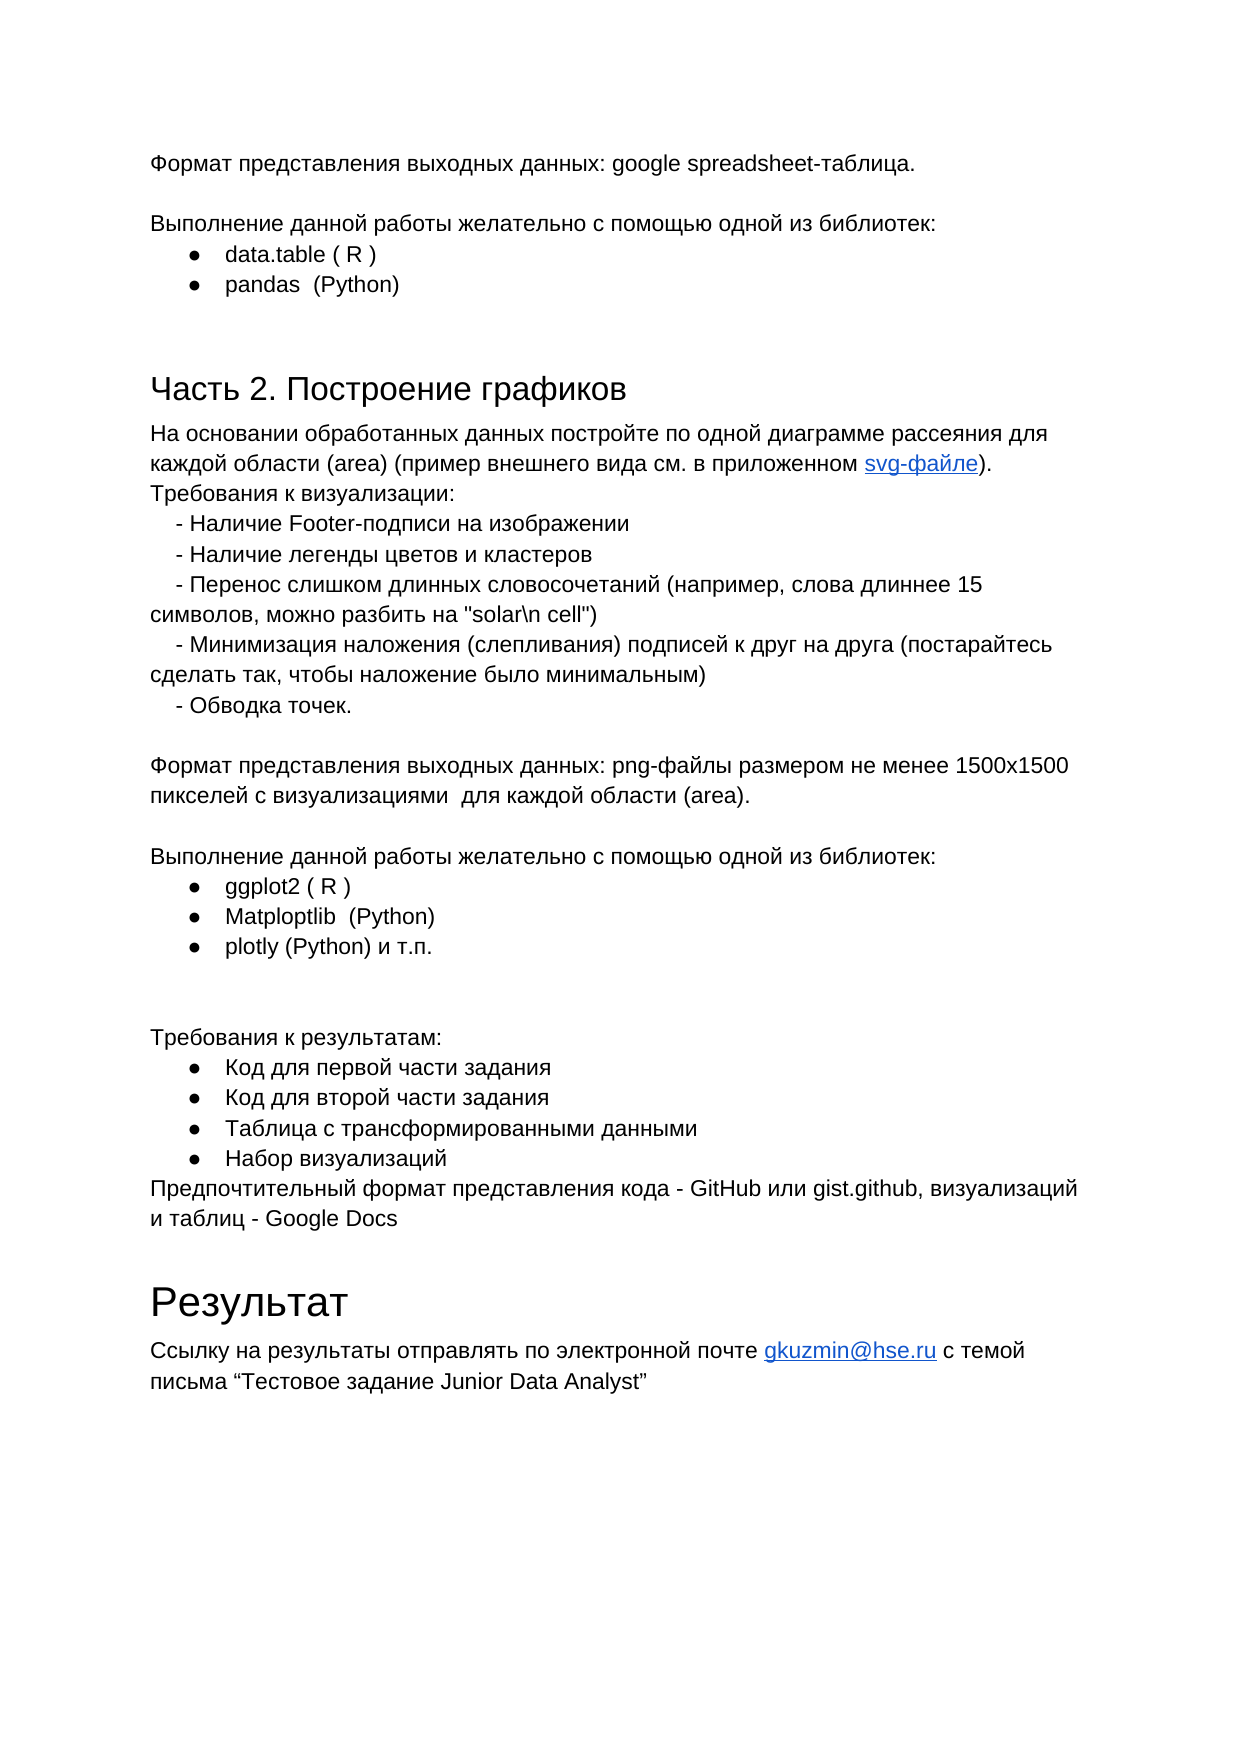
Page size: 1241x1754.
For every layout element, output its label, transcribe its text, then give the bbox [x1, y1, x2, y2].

text Выполнение данной работы желательно с помощью одной из библиотек: [150, 210, 1090, 237]
list pandas (Python) [187, 271, 1090, 297]
text - Обводка точек. [150, 692, 1090, 718]
text - Наличие легенды цветов и кластеров [150, 541, 1090, 567]
list Код для второй части задания [187, 1084, 1090, 1111]
text На основании обработанных данных постройте по одной диаграмме рассеяния для каждой области (area) (пример внешнего вида см. в приложенном svg-файле). [150, 420, 1090, 476]
list data.table ( R ) [187, 241, 1090, 267]
list Набор визуализаций [187, 1145, 1090, 1171]
text Требования к визуализации: [150, 480, 1090, 506]
text Формат представления выходных данных: png-файлы размером не менее 1500х1500 пикселей с визуализациями для каждой области (area). [150, 752, 1090, 808]
list plotly (Python) и т.п. [187, 933, 1090, 959]
subtitle Результат [150, 1277, 1090, 1325]
text Предпочтительный формат представления кода - GitHub или gist.github, визуализаций и таблиц - Google Docs [150, 1175, 1090, 1231]
text Ссылку на результаты отправлять по электронной почте gkuzmin@hse.ru с темой письма “Тестовое задание Junior Data Analyst” [150, 1337, 1090, 1394]
list Таблица с трансформированными данными [187, 1114, 1090, 1141]
text - Наличие Footer-подписи на изображении [150, 510, 1090, 537]
list Matploptlib (Python) [187, 903, 1090, 929]
text Требования к результатам: [150, 1024, 1090, 1050]
list ggplot2 ( R ) [187, 873, 1090, 899]
text - Перенос слишком длинных словосочетаний (например, слова длиннее 15 символов, можно разбить на "solar\n cell") [150, 571, 1090, 627]
subtitle Часть 2. Построение графиков [150, 369, 1090, 407]
text - Минимизация наложения (слепливания) подписей к друг на друга (постарайтесь сделать так, чтобы наложение было минимальным) [150, 631, 1090, 688]
text Формат представления выходных данных: google spreadsheet-таблица. [150, 150, 1090, 176]
list Код для первой части задания [187, 1054, 1090, 1080]
text Выполнение данной работы желательно с помощью одной из библиотек: [150, 843, 1090, 869]
